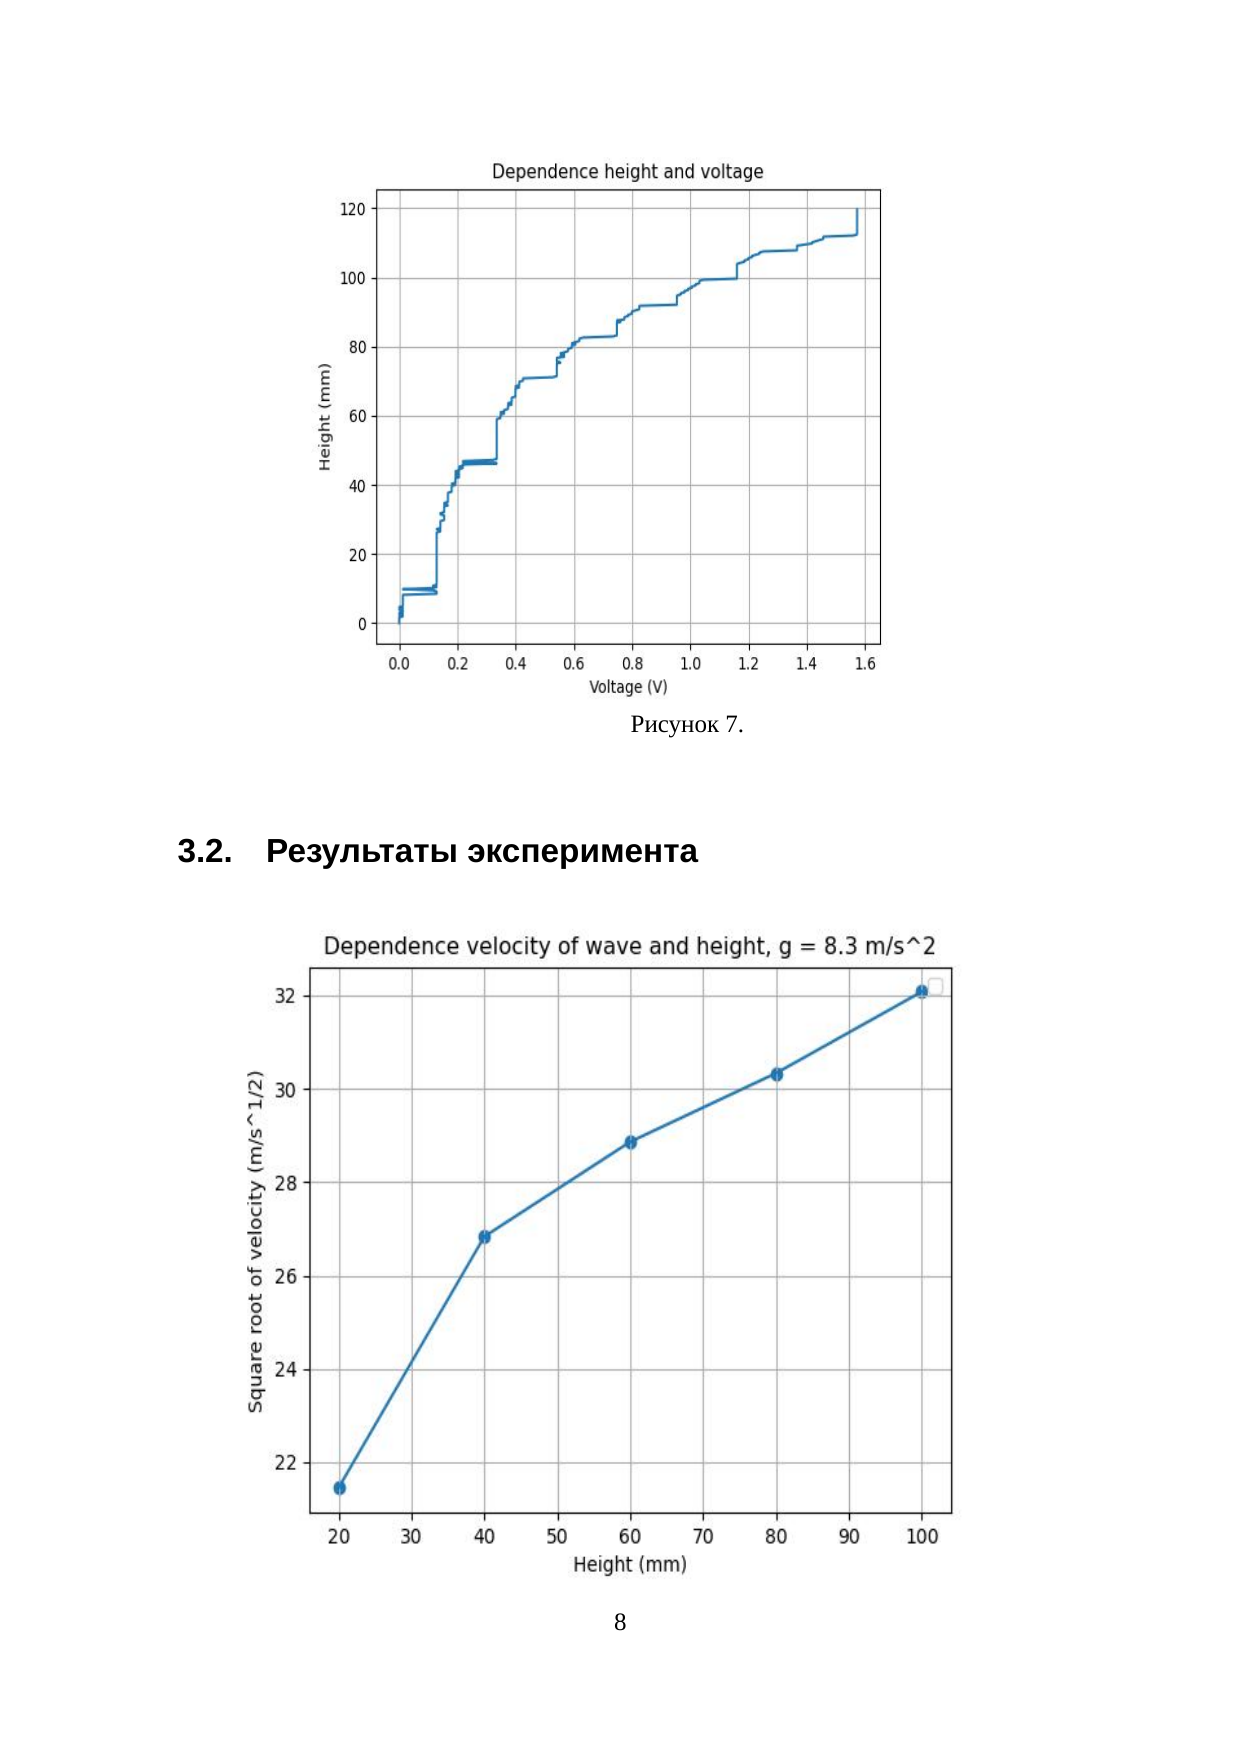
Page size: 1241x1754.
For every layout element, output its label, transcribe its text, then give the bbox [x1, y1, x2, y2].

subtitle Результаты эксперимента [177, 831, 1093, 870]
list ­ Рисунок 7. [215, 118, 1122, 737]
picture [295, 118, 945, 709]
picture [206, 882, 1034, 1591]
